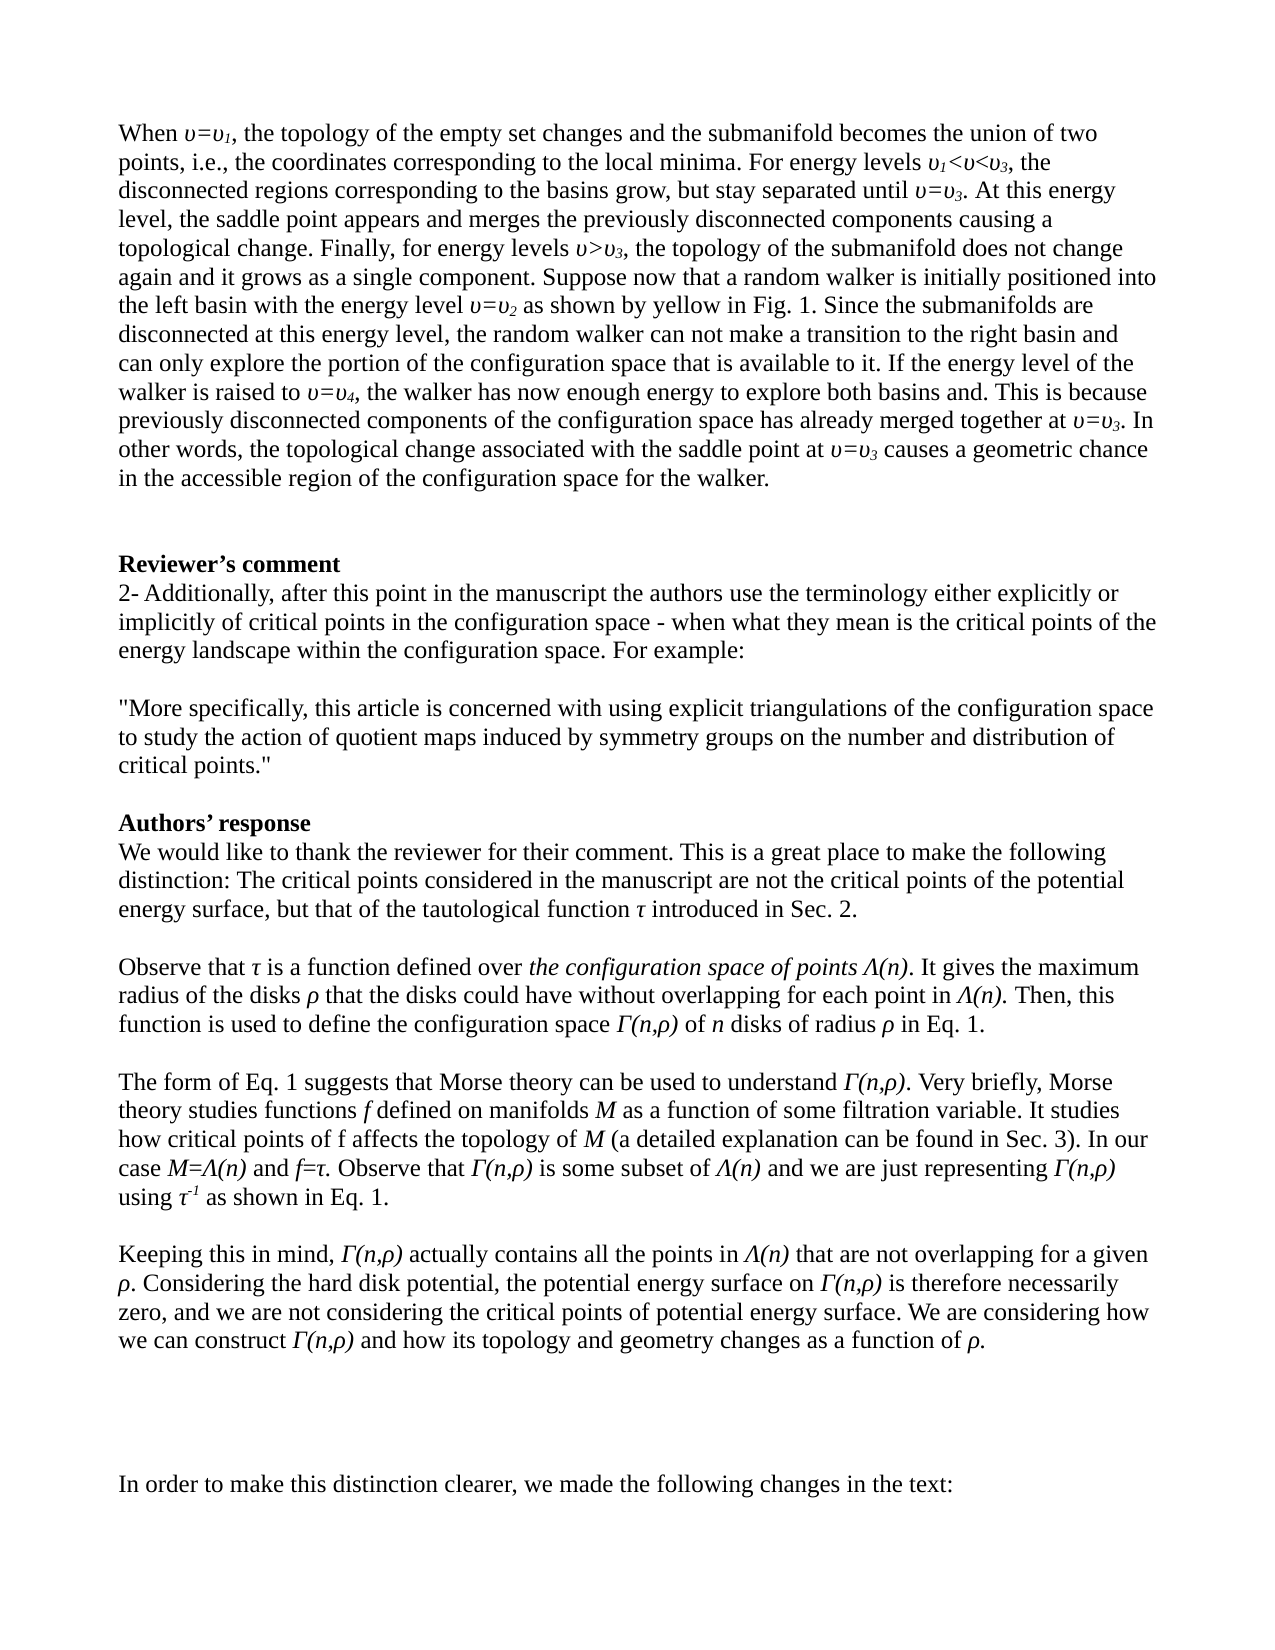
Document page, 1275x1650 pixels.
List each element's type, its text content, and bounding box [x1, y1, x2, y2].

text 2- Additionally, after this point in the manuscript the authors use the terminology either explicitly or implicitly of critical points in the configuration space - when what they mean is the critical points of the energy landscape within the configuration space. For example: "More specifically, this article is concerned with using explicit triangulations of the configuration space to study the action of quotient maps induced by symmetry groups on the number and distribution of critical points." [118, 578, 1157, 779]
text Authors’ response [118, 808, 1157, 837]
text Keeping this in mind, Γ(n,ρ) actually contains all the points in Λ(n) that are not overlapping for a given ρ. Considering the hard disk potential, the potential energy surface on Γ(n,ρ) is therefore necessarily zero, and we are not considering the critical points of potential energy surface. We are considering how we can construct Γ(n,ρ) and how its topology and geometry changes as a function of ρ. [118, 1239, 1157, 1354]
text When υ=υ1, the topology of the empty set changes and the submanifold becomes the union of two points, i.e., the coordinates corresponding to the local minima. For energy levels υ1<υ<υ3, the disconnected regions corresponding to the basins grow, but stay separated until υ=υ3. At this energy level, the saddle point appears and merges the previously disconnected components causing a topological change. Finally, for energy levels υ>υ3, the topology of the submanifold does not change again and it grows as a single component. Suppose now that a random walker is initially positioned into the left basin with the energy level υ=υ2 as shown by yellow in Fig. 1. Since the submanifolds are disconnected at this energy level, the random walker can not make a transition to the right basin and can only explore the portion of the configuration space that is available to it. If the energy level of the walker is raised to υ=υ4, the walker has now enough energy to explore both basins and. This is because previously disconnected components of the configuration space has already merged together at υ=υ3. In other words, the topological change associated with the saddle point at υ=υ3 causes a geometric chance in the accessible region of the configuration space for the walker. [118, 118, 1157, 492]
text Reviewer’s comment [118, 549, 1157, 578]
text Observe that τ is a function defined over the configuration space of points Λ(n). It gives the maximum radius of the disks ρ that the disks could have without overlapping for each point in Λ(n). Then, this function is used to define the configuration space Γ(n,ρ) of n disks of radius ρ in Eq. 1. [118, 952, 1157, 1038]
text We would like to thank the reviewer for their comment. This is a great place to make the following distinction: The critical points considered in the manuscript are not the critical points of the potential energy surface, but that of the tautological function τ introduced in Sec. 2. [118, 837, 1157, 923]
text In order to make this distinction clearer, we made the following changes in the text: [118, 1469, 1157, 1498]
text The form of Eq. 1 suggests that Morse theory can be used to understand Γ(n,ρ). Very briefly, Morse theory studies functions f defined on manifolds M as a function of some filtration variable. It studies how critical points of f affects the topology of M (a detailed explanation can be found in Sec. 3). In our case M=Λ(n) and f=τ. Observe that Γ(n,ρ) is some subset of Λ(n) and we are just representing Γ(n,ρ) using τ-1 as shown in Eq. 1. [118, 1067, 1157, 1211]
